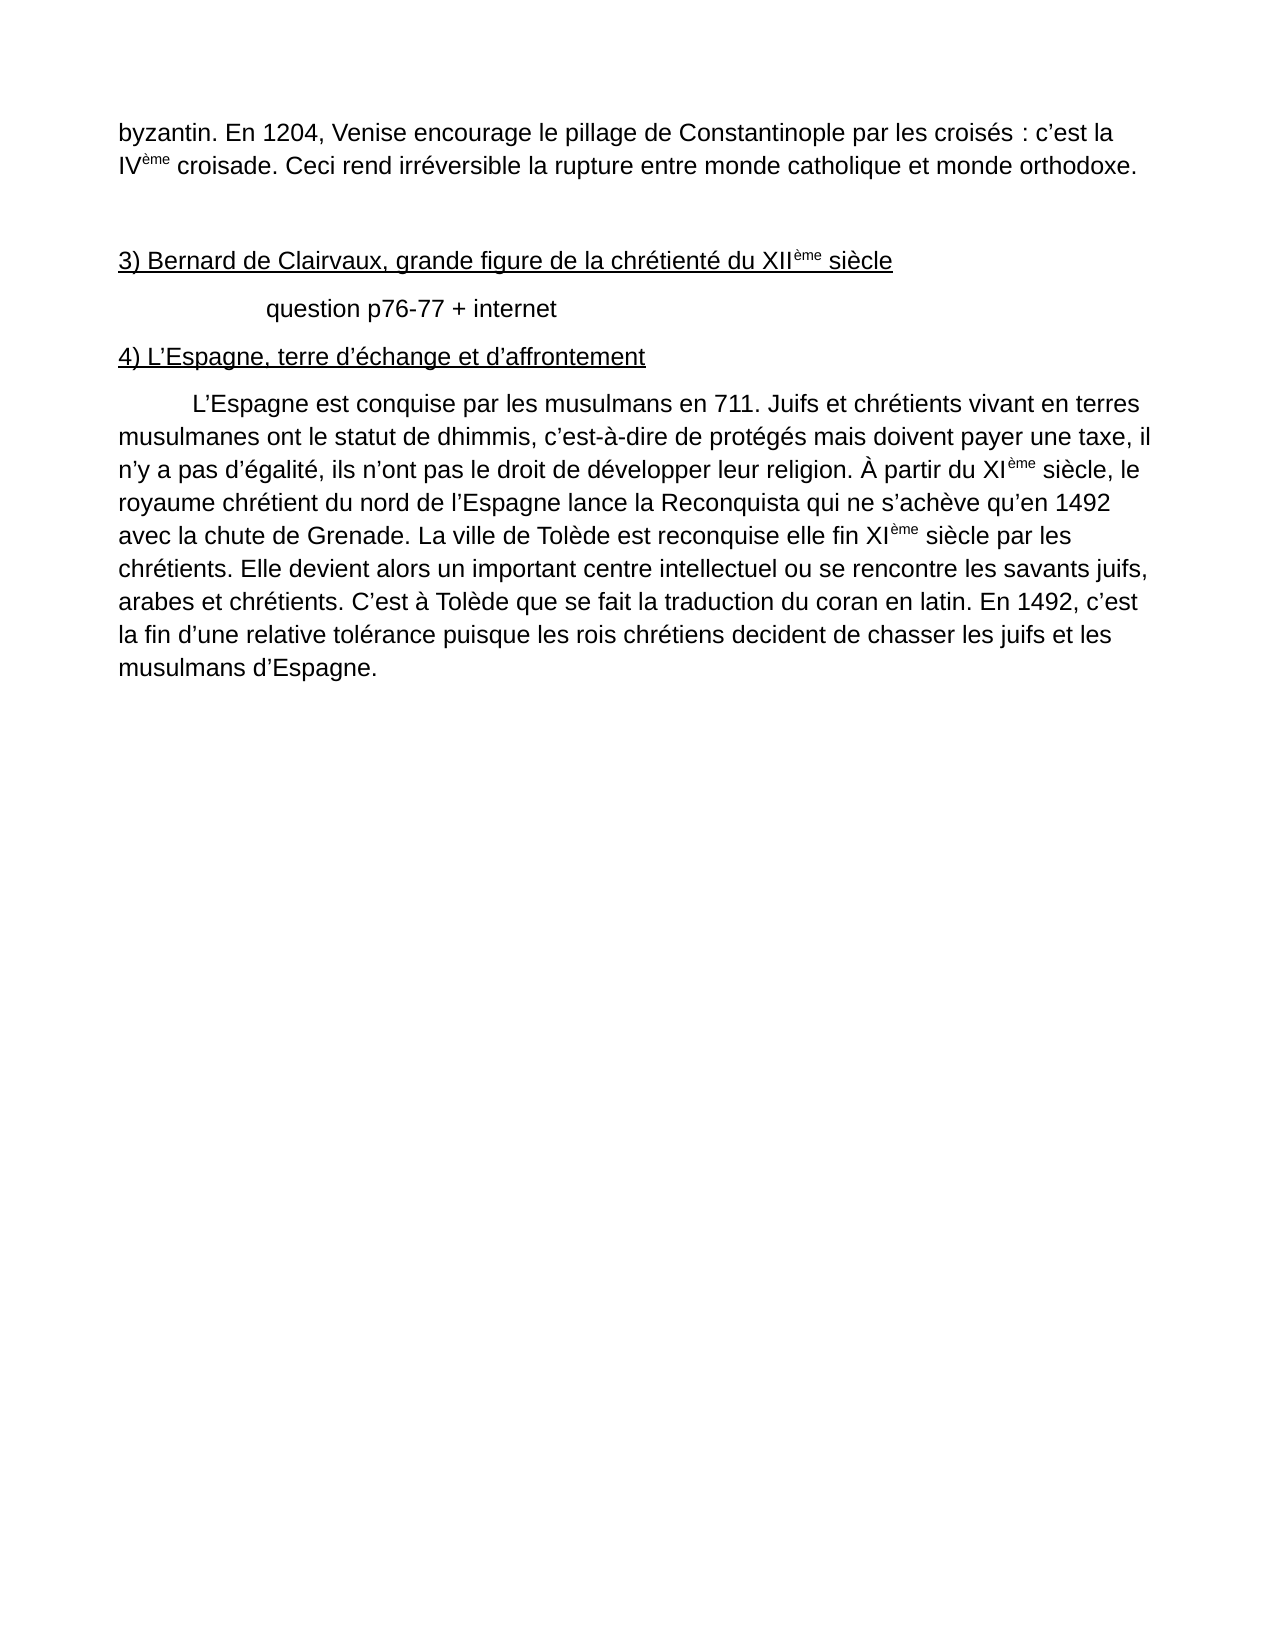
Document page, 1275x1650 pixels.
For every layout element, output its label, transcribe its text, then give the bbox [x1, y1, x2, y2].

text question p76-77 + internet [118, 294, 1157, 323]
text 4) L’Espagne, terre d’échange et d’affrontement [118, 342, 1157, 370]
text byzantin. En 1204, Venise encourage le pillage de Constantinople par les croisés : c’est la IVème croisade. Ceci rend irréversible la rupture entre monde catholique et monde orthodoxe. [118, 118, 1157, 180]
text L’Espagne est conquise par les musulmans en 711. Juifs et chrétients vivant en terres musulmanes ont le statut de dhimmis, c’est-à-dire de protégés mais doivent payer une taxe, il n’y a pas d’égalité, ils n’ont pas le droit de développer leur religion. À partir du XIème siècle, le royaume chrétient du nord de l’Espagne lance la Reconquista qui ne s’achève qu’en 1492 avec la chute de Grenade. La ville de Tolède est reconquise elle fin XIème siècle par les chrétients. Elle devient alors un important centre intellectuel ou se rencontre les savants juifs, arabes et chrétients. C’est à Tolède que se fait la traduction du coran en latin. En 1492, c’est la fin d’une relative tolérance puisque les rois chrétiens decident de chasser les juifs et les musulmans d’Espagne. [118, 389, 1157, 682]
text 3) Bernard de Clairvaux, grande figure de la chrétienté du XIIème siècle [118, 246, 1157, 275]
